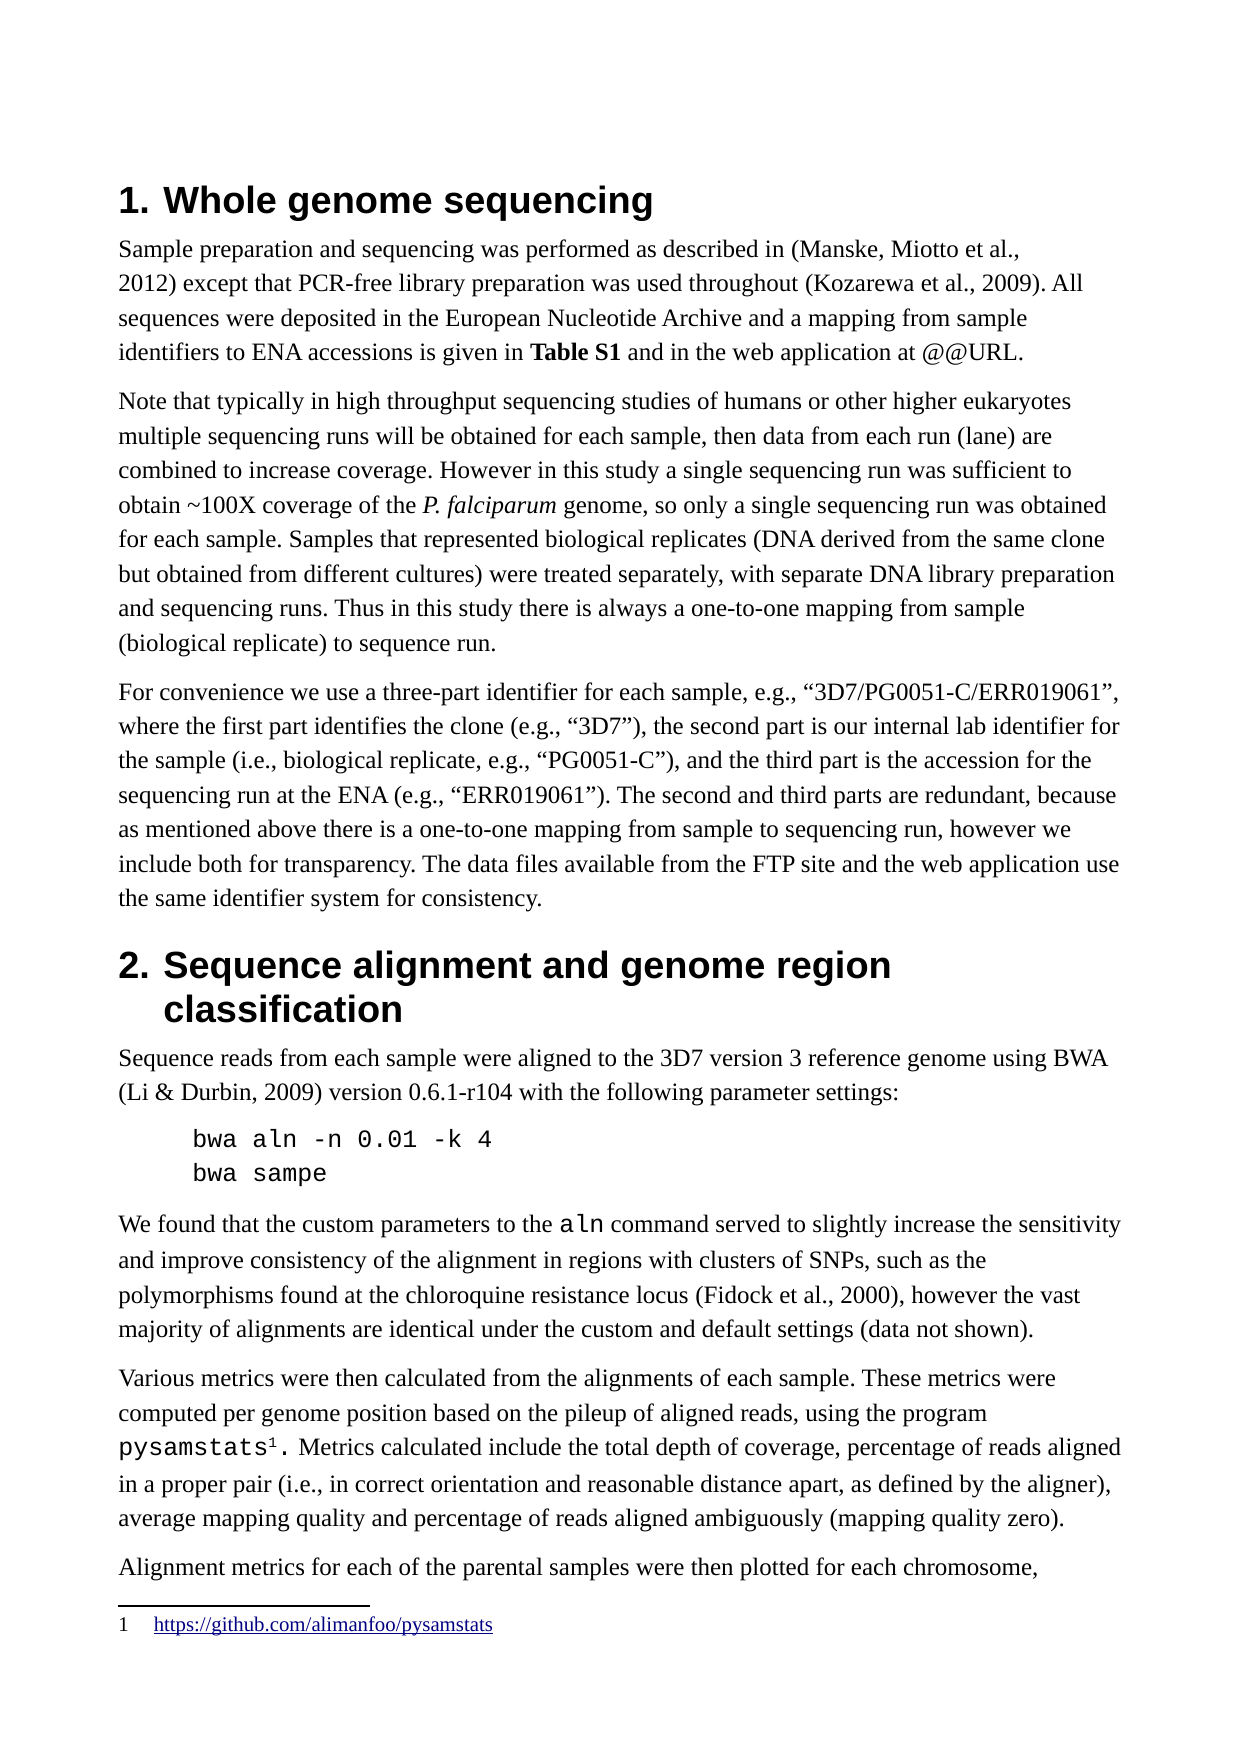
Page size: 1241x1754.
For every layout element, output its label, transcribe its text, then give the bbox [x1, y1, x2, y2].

subtitle Sequence alignment and genome region classification [118, 943, 1122, 1030]
subtitle Whole genome sequencing [118, 178, 1122, 221]
text https://github.com/alimanfoo/pysamstats [118, 1612, 1122, 1636]
text Note that typically in high throughput sequencing studies of humans or other higher eukaryotes multiple sequencing runs will be obtained for each sample, then data from each run (lane) are combined to increase coverage. However in this study a single sequencing run was sufficient to obtain ~100X coverage of the P. falciparum genome, so only a single sequencing run was obtained for each sample. Samples that represented biological replicates (DNA derived from the same clone but obtained from different cultures) were treated separately, with separate DNA library preparation and sequencing runs. Thus in this study there is always a one-to-one mapping from sample (biological replicate) to sequence run. [118, 386, 1122, 656]
text Sample preparation and sequencing was performed as described in (Manske, Miotto et al., 2012)⁠ except that PCR-free library preparation was used throughout (Kozarewa et al., 2009)⁠. All sequences were deposited in the European Nucleotide Archive and a mapping from sample identifiers to ENA accessions is given in Table S1 and in the web application at @@URL. [118, 234, 1122, 366]
text Alignment metrics for each of the parental samples were then plotted for each chromosome, [118, 1552, 1122, 1581]
text We found that the custom parameters to the aln command served to slightly increase the sensitivity and improve consistency of the alignment in regions with clusters of SNPs, such as the polymorphisms found at the chloroquine resistance locus (Fidock et al., 2000)⁠, however the vast majority of alignments are identical under the custom and default settings (data not shown). [118, 1209, 1122, 1343]
text For convenience we use a three-part identifier for each sample, e.g., “3D7/PG0051-C/ERR019061”, where the first part identifies the clone (e.g., “3D7”), the second part is our internal lab identifier for the sample (i.e., biological replicate, e.g., “PG0051-C”), and the third part is the accession for the sequencing run at the ENA (e.g., “ERR019061”). The second and third parts are redundant, because as mentioned above there is a one-to-one mapping from sample to sequencing run, however we include both for transparency. The data files available from the FTP site and the web application use the same identifier system for consistency. [118, 677, 1122, 912]
text Various metrics were then calculated from the alignments of each sample. These metrics were computed per genome position based on the pileup of aligned reads, using the program pysamstats. Metrics calculated include the total depth of coverage, percentage of reads aligned in a proper pair (i.e., in correct orientation and reasonable distance apart, as defined by the aligner), average mapping quality and percentage of reads aligned ambiguously (mapping quality zero). [118, 1363, 1122, 1532]
text Sequence reads from each sample were aligned to the 3D7 version 3 reference genome using BWA (Li & Durbin, 2009)⁠ version 0.6.1-r104 with the following parameter settings: [118, 1043, 1122, 1106]
text bwa aln -n 0.01 -k 4 bwa sampe [192, 1126, 1122, 1189]
